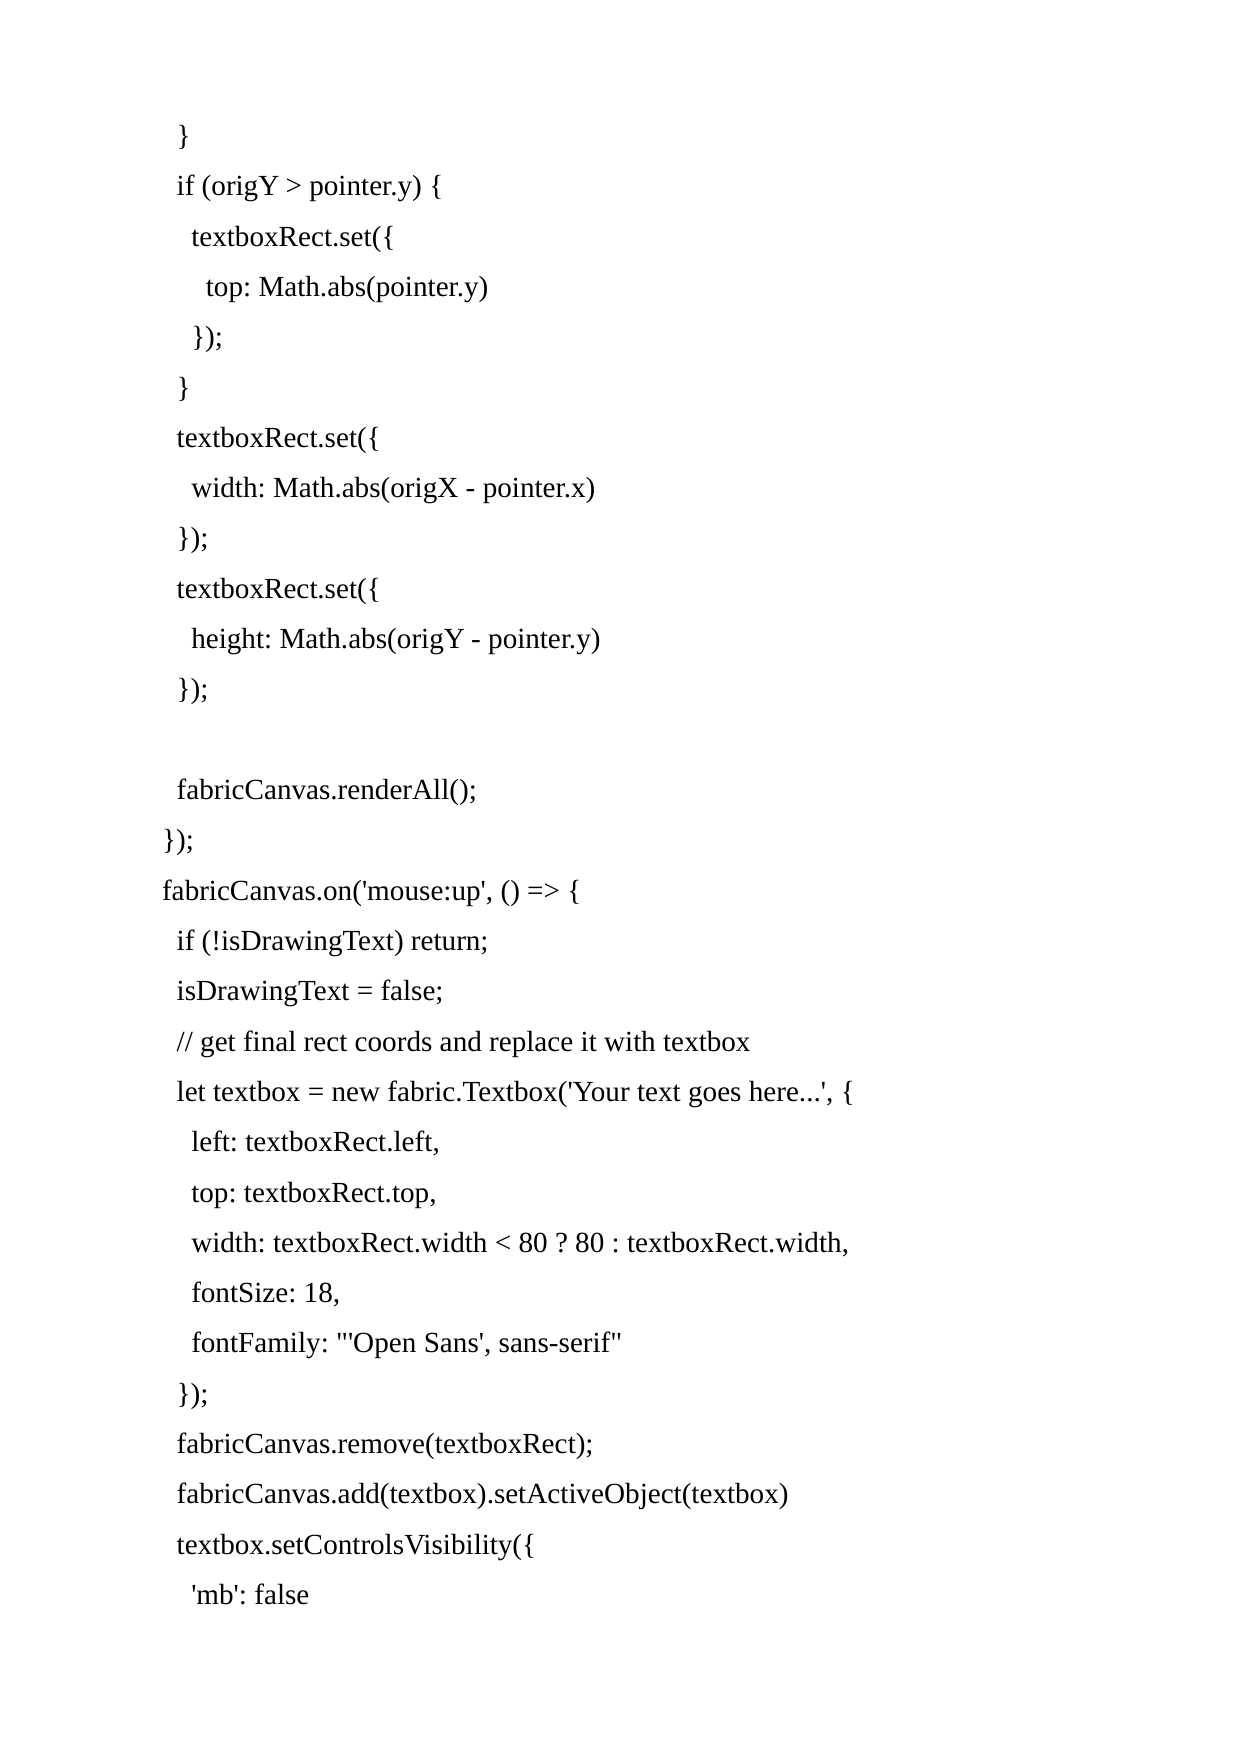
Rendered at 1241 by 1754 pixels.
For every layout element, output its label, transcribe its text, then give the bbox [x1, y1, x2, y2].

text top: textboxRect.top, [118, 1175, 1122, 1208]
text textboxRect.set({ [118, 420, 1122, 453]
text left: textboxRect.left, [118, 1124, 1122, 1158]
text fontSize: 18, [118, 1275, 1122, 1309]
text // get final rect coords and replace it with textbox [118, 1024, 1122, 1057]
text let textbox = new fabric.Textbox('Your text goes here...', { [118, 1074, 1122, 1108]
text fabricCanvas.remove(textboxRect); [118, 1426, 1122, 1460]
text textboxRect.set({ [118, 571, 1122, 604]
text height: Math.abs(origY - pointer.y) [118, 621, 1122, 655]
text fabricCanvas.add(textbox).setActiveObject(textbox) [118, 1477, 1122, 1510]
text }); [118, 822, 1122, 856]
text }); [118, 319, 1122, 353]
text top: Math.abs(pointer.y) [118, 269, 1122, 303]
text fabricCanvas.renderAll(); [118, 772, 1122, 806]
text width: Math.abs(origX - pointer.x) [118, 470, 1122, 504]
text textbox.setControlsVisibility({ [118, 1527, 1122, 1560]
text }); [118, 1376, 1122, 1409]
text isDrawingText = false; [118, 973, 1122, 1007]
text }); [118, 672, 1122, 705]
text 'mb': false [118, 1577, 1122, 1611]
text if (!isDrawingText) return; [118, 923, 1122, 957]
text } [118, 370, 1122, 403]
text fontFamily: "'Open Sans', sans-serif" [118, 1326, 1122, 1359]
text textboxRect.set({ [118, 219, 1122, 252]
text fabricCanvas.on('mouse:up', () => { [118, 873, 1122, 906]
text } [118, 118, 1122, 152]
text if (origY > pointer.y) { [118, 168, 1122, 202]
text width: textboxRect.width < 80 ? 80 : textboxRect.width, [118, 1225, 1122, 1258]
text }); [118, 521, 1122, 554]
